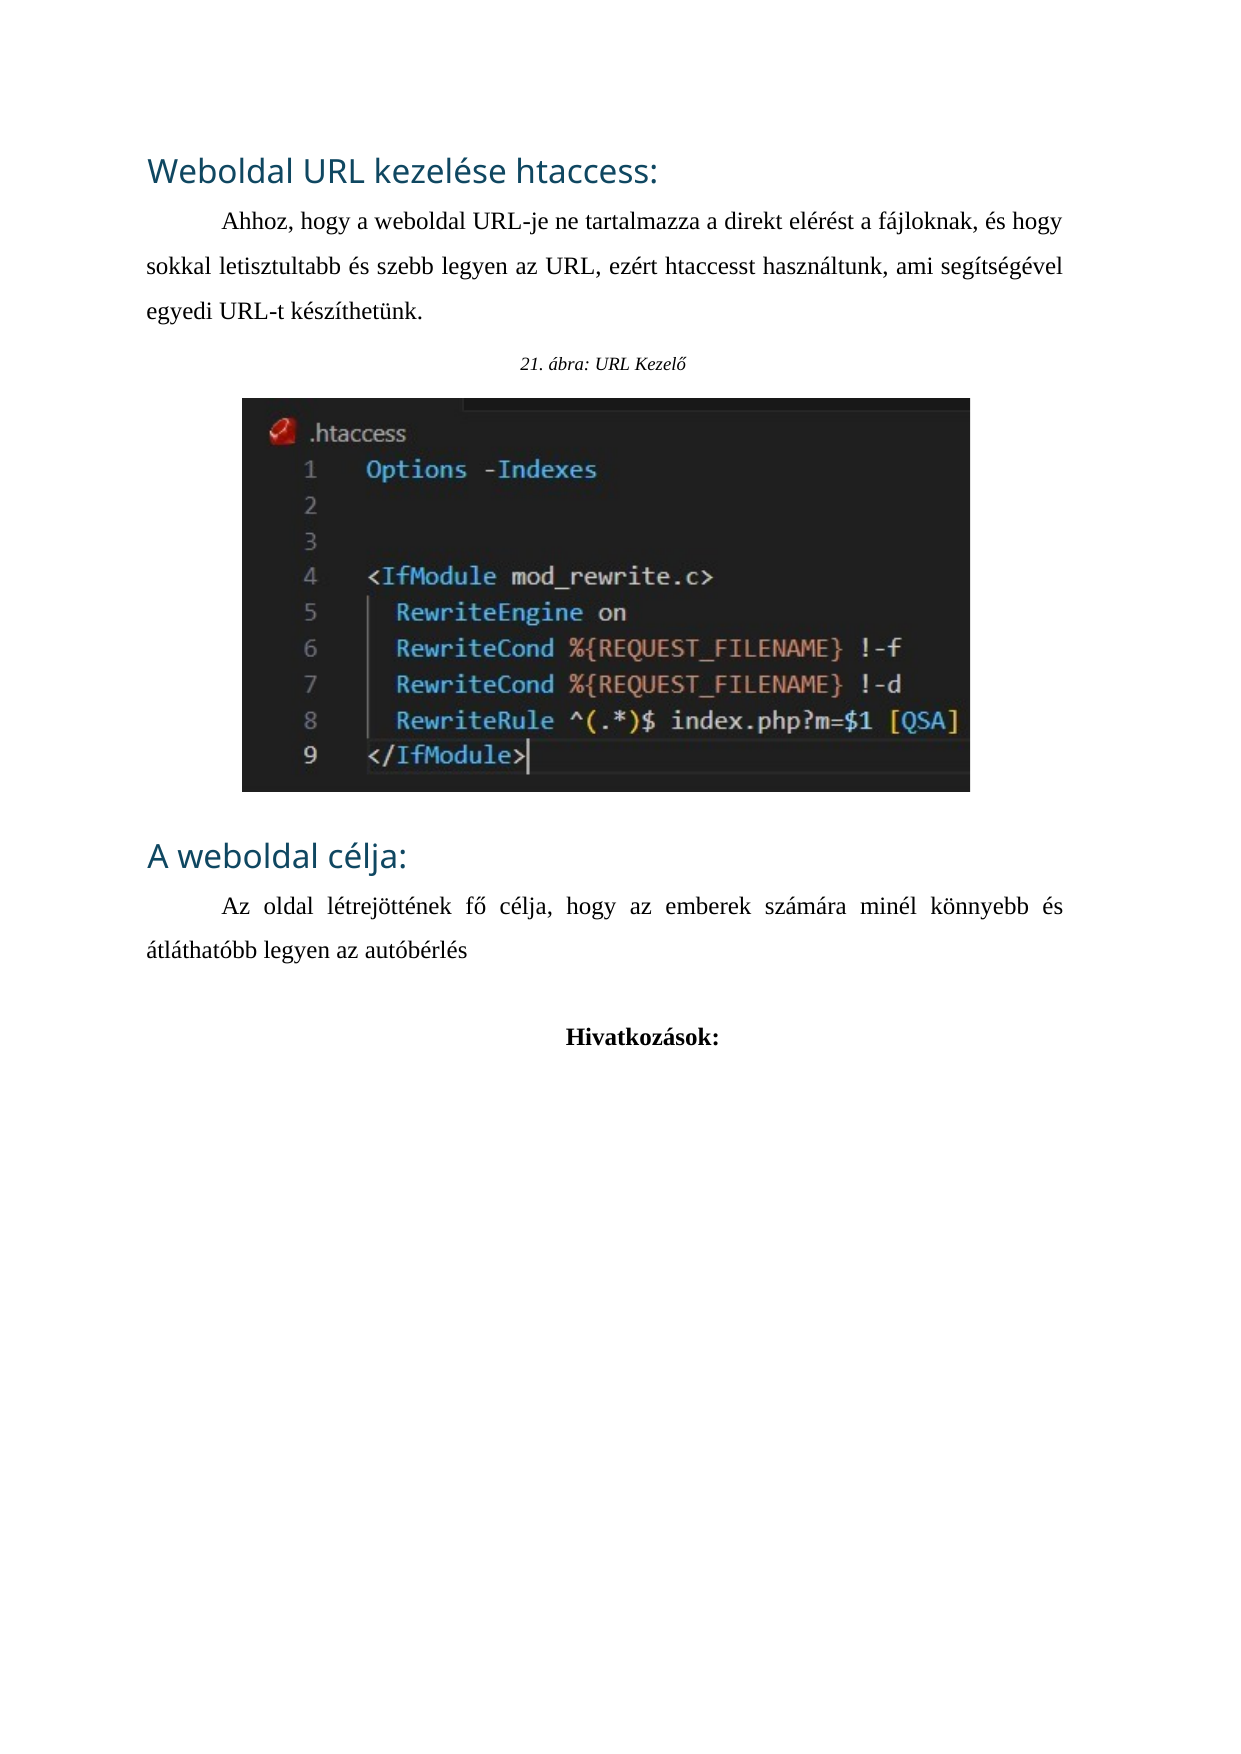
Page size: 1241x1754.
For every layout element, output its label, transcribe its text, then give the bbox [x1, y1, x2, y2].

text Az oldal létrejöttének fő célja, hogy az emberek számára minél könnyebb és átláthatóbb legyen az autóbérlés [146, 891, 1064, 964]
text 21. ábra: URL Kezelő [149, 353, 1064, 374]
subtitle Weboldal URL kezelése htaccess: [147, 148, 1093, 193]
text Hivatkozások: [146, 1022, 1064, 1051]
subtitle A weboldal célja: [147, 833, 1093, 878]
text Ahhoz, hogy a weboldal URL-je ne tartalmazza a direkt elérést a fájloknak, és hogy sokkal letisztultabb és szebb legyen az URL, ezért htaccesst használtunk, ami segítségével egyedi URL-t készíthetünk. [146, 206, 1064, 325]
